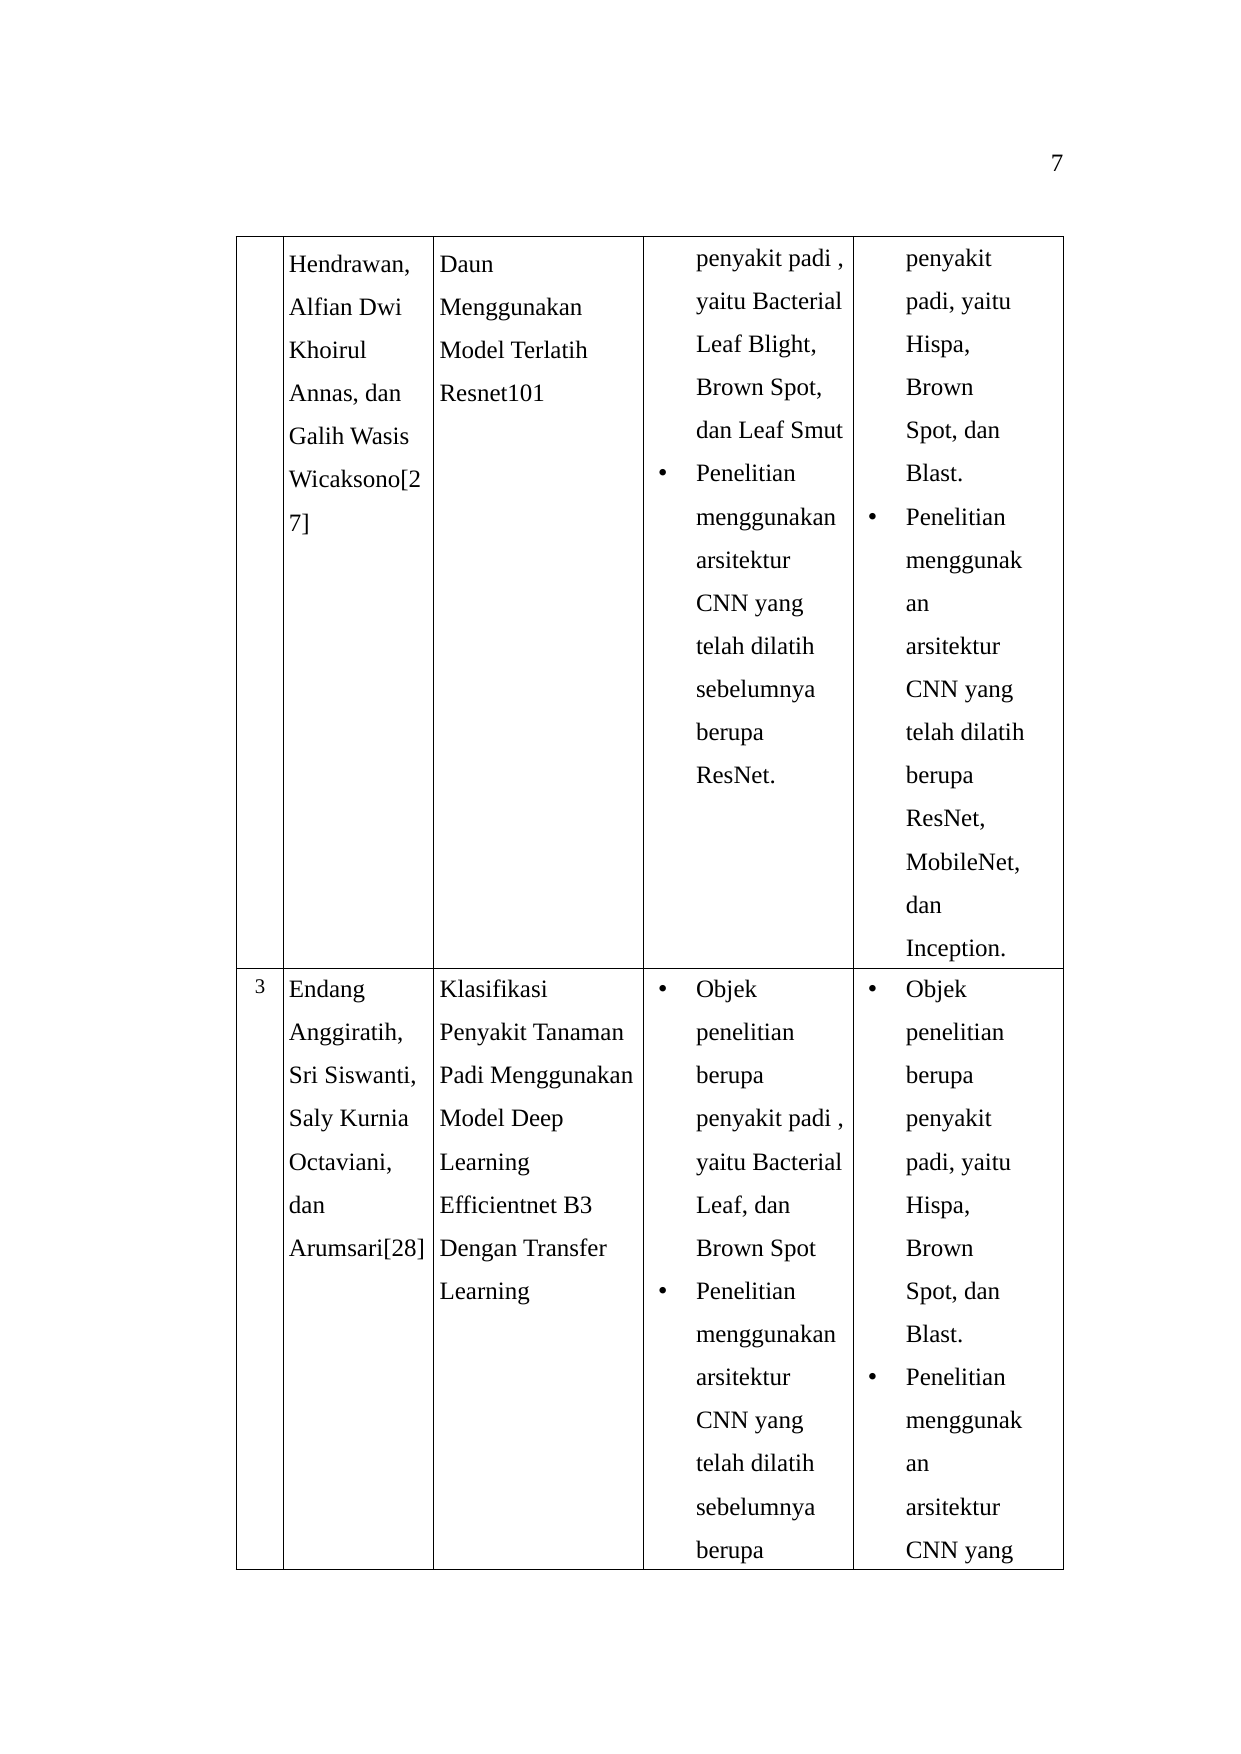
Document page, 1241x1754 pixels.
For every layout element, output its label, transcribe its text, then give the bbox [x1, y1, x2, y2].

table_cell Objek penelitian berupa penyakit padi, yaitu Hispa, Brown Spot, dan Blast. Penelitian menggunakan arsitektur CNN yang [854, 969, 1063, 1569]
table_cell penyakit padi, yaitu Hispa, Brown Spot, dan Blast. Penelitian menggunakan arsitektur CNN yang telah dilatih berupa ResNet, MobileNet, dan Inception. [854, 237, 1063, 967]
table_cell Klasifikasi Penyakit Tanaman Padi Menggunakan Model Deep Learning Efficientnet B3 Dengan Transfer Learning [434, 969, 643, 1569]
table_cell Objek penelitian berupa penyakit padi , yaitu Bacterial Leaf, dan Brown Spot Penelitian menggunakan arsitektur CNN yang telah dilatih sebelumnya berupa [644, 969, 853, 1569]
table_cell Daun Menggunakan Model Terlatih Resnet101 [434, 237, 643, 967]
table_cell Hendrawan, Alfian Dwi Khoirul Annas, dan Galih Wasis Wicaksono[27] [284, 237, 433, 967]
table_cell Endang Anggiratih, Sri Siswanti, Saly Kurnia Octaviani, dan Arumsari[28] [284, 969, 433, 1569]
table_cell penyakit padi , yaitu Bacterial Leaf Blight, Brown Spot, dan Leaf Smut Penelitian menggunakan arsitektur CNN yang telah dilatih sebelumnya berupa ResNet. [644, 237, 853, 967]
table_cell 3 [237, 969, 283, 1569]
table_cell [237, 237, 283, 967]
